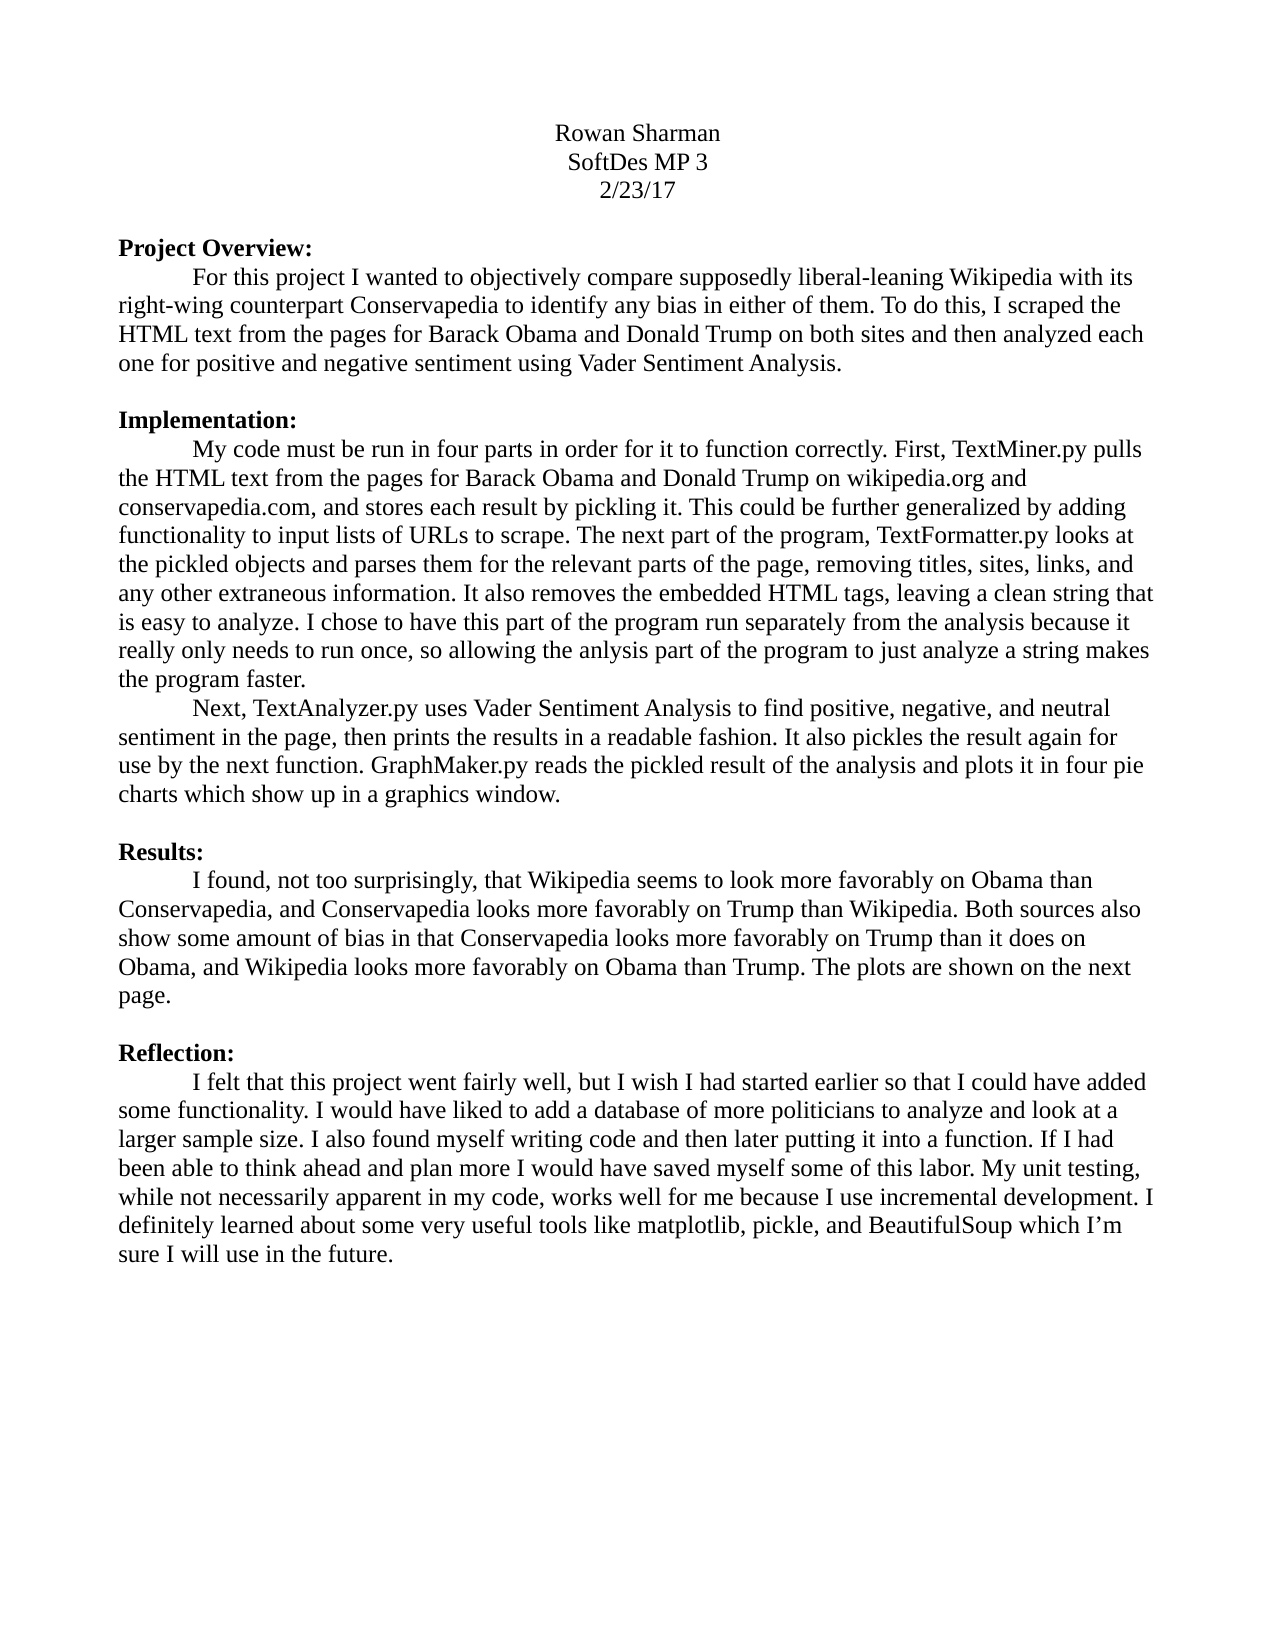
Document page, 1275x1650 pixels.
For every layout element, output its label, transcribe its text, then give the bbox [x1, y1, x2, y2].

text My code must be run in four parts in order for it to function correctly. First, TextMiner.py pulls the HTML text from the pages for Barack Obama and Donald Trump on wikipedia.org and conservapedia.com, and stores each result by pickling it. This could be further generalized by adding functionality to input lists of URLs to scrape. The next part of the program, TextFormatter.py looks at the pickled objects and parses them for the relevant parts of the page, removing titles, sites, links, and any other extraneous information. It also removes the embedded HTML tags, leaving a clean string that is easy to analyze. I chose to have this part of the program run separately from the analysis because it really only needs to run once, so allowing the anlysis part of the program to just analyze a string makes the program faster. [118, 434, 1157, 693]
text Project Overview: [118, 233, 1157, 262]
text I felt that this project went fairly well, but I wish I had started earlier so that I could have added some functionality. I would have liked to add a database of more politicians to analyze and look at a larger sample size. I also found myself writing code and then later putting it into a function. If I had been able to think ahead and plan more I would have saved myself some of this labor. My unit testing, while not necessarily apparent in my code, works well for me because I use incremental development. I definitely learned about some very useful tools like matplotlib, pickle, and BeautifulSoup which I’m sure I will use in the future. [118, 1067, 1157, 1268]
text I found, not too surprisingly, that Wikipedia seems to look more favorably on Obama than Conservapedia, and Conservapedia looks more favorably on Trump than Wikipedia. Both sources also show some amount of bias in that Conservapedia looks more favorably on Trump than it does on Obama, and Wikipedia looks more favorably on Obama than Trump. The plots are shown on the next page. [118, 866, 1157, 1009]
text Reflection: [118, 1038, 1157, 1067]
text Implementation: [118, 406, 1157, 434]
text 2/23/17 [118, 176, 1157, 204]
text Results: [118, 837, 1157, 866]
text Next, TextAnalyzer.py uses Vader Sentiment Analysis to find positive, negative, and neutral sentiment in the page, then prints the results in a readable fashion. It also pickles the result again for use by the next function. GraphMaker.py reads the pickled result of the analysis and plots it in four pie charts which show up in a graphics window. [118, 693, 1157, 808]
text SoftDes MP 3 [118, 147, 1157, 176]
text Rowan Sharman [118, 118, 1157, 147]
text For this project I wanted to objectively compare supposedly liberal-leaning Wikipedia with its right-wing counterpart Conservapedia to identify any bias in either of them. To do this, I scraped the HTML text from the pages for Barack Obama and Donald Trump on both sites and then analyzed each one for positive and negative sentiment using Vader Sentiment Analysis. [118, 262, 1157, 377]
